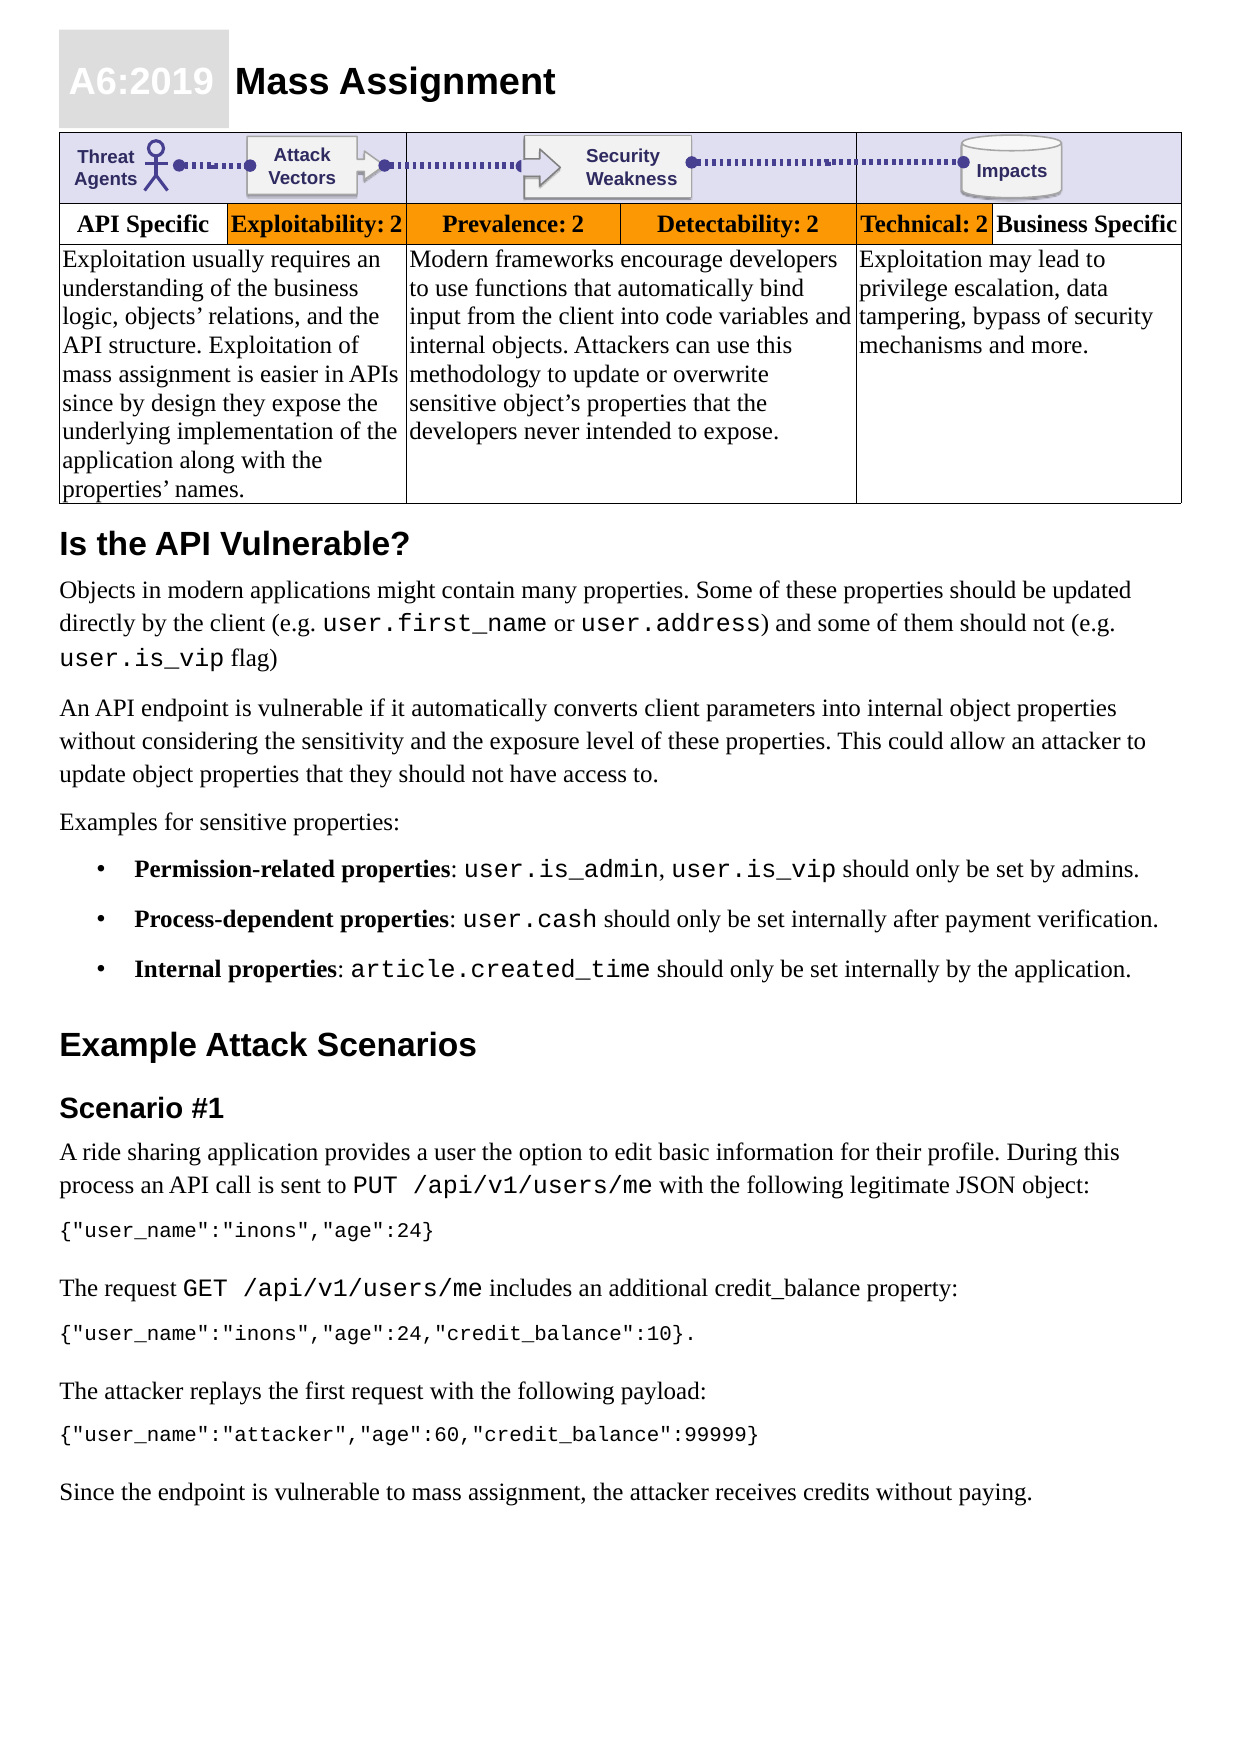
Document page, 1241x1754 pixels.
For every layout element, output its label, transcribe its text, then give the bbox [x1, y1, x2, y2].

list Process-dependent properties: user.cash should only be set internally after payment verification. [97, 904, 1181, 935]
text An API endpoint is vulnerable if it automatically converts client parameters into internal object properties without considering the sensitivity and the exposure level of these properties. This could allow an attacker to update object properties that they should not have access to. [59, 693, 1181, 788]
list Permission-related properties: user.is_admin, user.is_vip should only be set by admins. [97, 854, 1181, 885]
table_cell Modern frameworks encourage developers to use functions that automatically bind input from the client into code variables and internal objects. Attackers can use this methodology to update or overwrite sensitive object’s properties that the developers never intended to expose. [407, 245, 856, 503]
text Since the endpoint is vulnerable to mass assignment, the attacker receives credits without paying. [59, 1477, 1181, 1506]
subtitle Scenario #1 [59, 1091, 1181, 1124]
subtitle Example Attack Scenarios [59, 1025, 1181, 1064]
table_header [992, 133, 1181, 203]
text {"user_name":"inons","age":24,"credit_balance":10}. [59, 1323, 1181, 1347]
table_header [60, 133, 227, 203]
table_cell API Specific [60, 204, 227, 244]
subtitle Is the API Vulnerable? [59, 524, 1181, 562]
text {"user_name":"attacker","age":60,"credit_balance":99999} [59, 1424, 1181, 1447]
text Objects in modern applications might contain many properties. Some of these properties should be updated directly by the client (e.g. user.first_name or user.address) and some of them should not (e.g. user.is_vip flag) [59, 575, 1181, 674]
table_cell Exploitability: 2 [228, 204, 406, 244]
table_header [407, 133, 620, 203]
text Examples for sensitive properties: [59, 807, 1181, 835]
table_header [620, 133, 856, 203]
list Internal properties: article.created_time should only be set internally by the application. [97, 954, 1181, 985]
text The attacker replays the first request with the following payload: [59, 1376, 1181, 1405]
table_cell Exploitation usually requires an understanding of the business logic, objects’ relations, and the API structure. Exploitation of mass assignment is easier in APIs since by design they expose the underlying implementation of the application along with the properties’ names. [60, 245, 406, 503]
table_cell Business Specific [993, 204, 1181, 244]
table_cell Technical: 2 [857, 204, 992, 244]
text {"user_name":"inons","age":24} [59, 1220, 1181, 1244]
table_cell Detectability: 2 [621, 204, 856, 244]
text A ride sharing application provides a user the option to edit basic information for their profile. During this process an API call is sent to PUT /api/v1/users/me with the following legitimate JSON object: [59, 1137, 1181, 1201]
table_header [227, 133, 406, 203]
table_cell Prevalence: 2 [407, 204, 620, 244]
table_cell Exploitation may lead to privilege escalation, data tampering, bypass of security mechanisms and more. [857, 245, 1181, 503]
text The request GET /api/v1/users/me includes an additional credit_balance property: [59, 1273, 1181, 1304]
table_header [857, 133, 992, 203]
